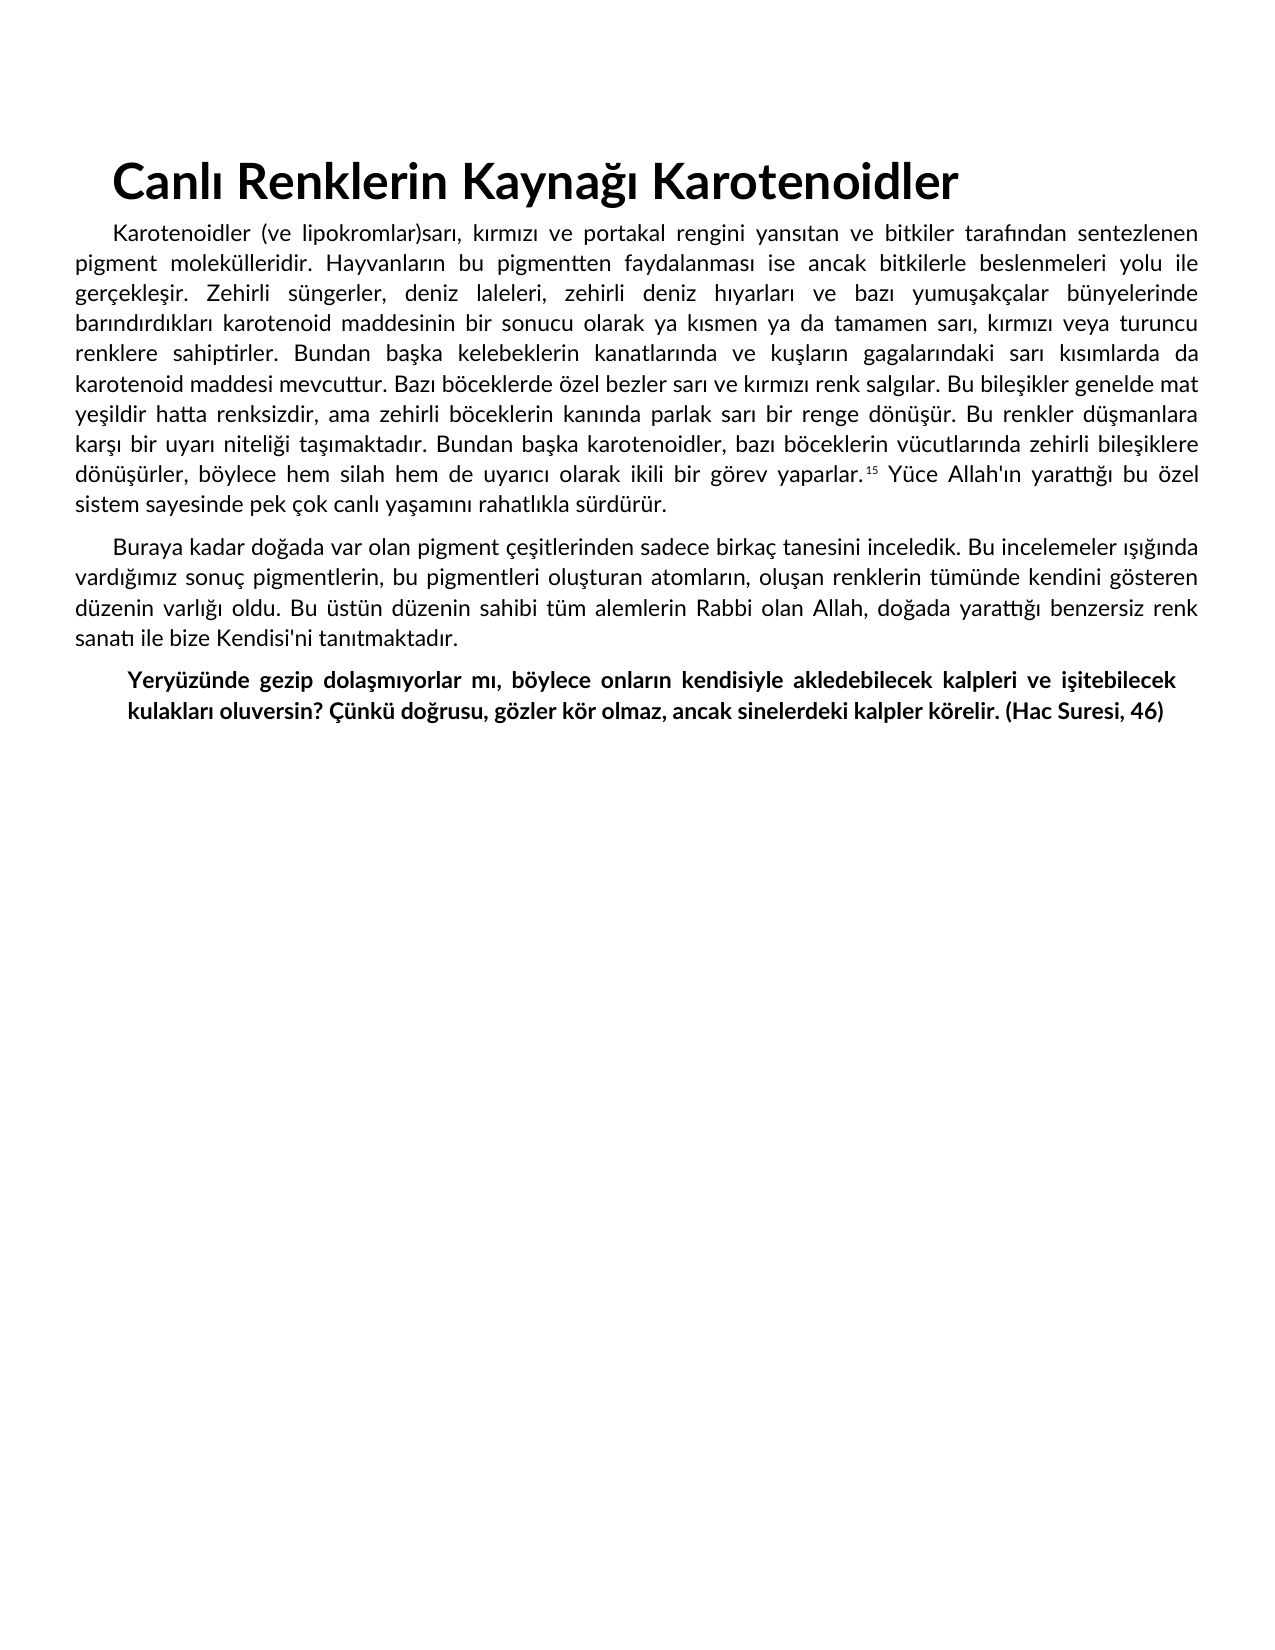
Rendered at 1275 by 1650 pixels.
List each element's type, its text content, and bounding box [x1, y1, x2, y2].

text Karotenoidler (ve lipokromlar)sarı, kırmızı ve portakal rengini yansıtan ve bitkiler tarafından sentezlenen pigment molekülleridir. Hayvanların bu pigmentten faydalanması ise ancak bitkilerle beslenmeleri yolu ile gerçekleşir. Zehirli süngerler, deniz laleleri, zehirli deniz hıyarları ve bazı yumuşakçalar bünyelerinde barındırdıkları karotenoid maddesinin bir sonucu olarak ya kısmen ya da tamamen sarı, kırmızı veya turuncu renklere sahiptirler. Bundan başka kelebeklerin kanatlarında ve kuşların gagalarındaki sarı kısımlarda da karotenoid maddesi mevcuttur. Bazı böceklerde özel bezler sarı ve kırmızı renk salgılar. Bu bileşikler genelde mat yeşildir hatta renksizdir, ama zehirli böceklerin kanında parlak sarı bir renge dönüşür. Bu renkler düşmanlara karşı bir uyarı niteliği taşımaktadır. Bundan başka karotenoidler, bazı böceklerin vücutlarında zehirli bileşiklere dönüşürler, böylece hem silah hem de uyarıcı olarak ikili bir görev yaparlar.15 Yüce Allah'ın yarattığı bu özel sistem sayesinde pek çok canlı yaşamını rahatlıkla sürdürür. [75, 218, 1200, 518]
subtitle Canlı Renklerin Kaynağı Karotenoidler [112, 150, 1200, 210]
text Buraya kadar doğada var olan pigment çeşitlerinden sadece birkaç tanesini inceledik. Bu incelemeler ışığında vardığımız sonuç pigmentlerin, bu pigmentleri oluşturan atomların, oluşan renklerin tümünde kendini gösteren düzenin varlığı oldu. Bu üstün düzenin sahibi tüm alemlerin Rabbi olan Allah, doğada yarattığı benzersiz renk sanatı ile bize Kendisi'ni tanıtmaktadır. [75, 533, 1200, 651]
text Yeryüzünde gezip dolaşmıyorlar mı, böylece onların kendisiyle akledebilecek kalpleri ve işitebilecek kulakları oluversin? Çünkü doğrusu, gözler kör olmaz, ancak sinelerdeki kalpler körelir. (Hac Suresi, 46) [127, 666, 1177, 724]
